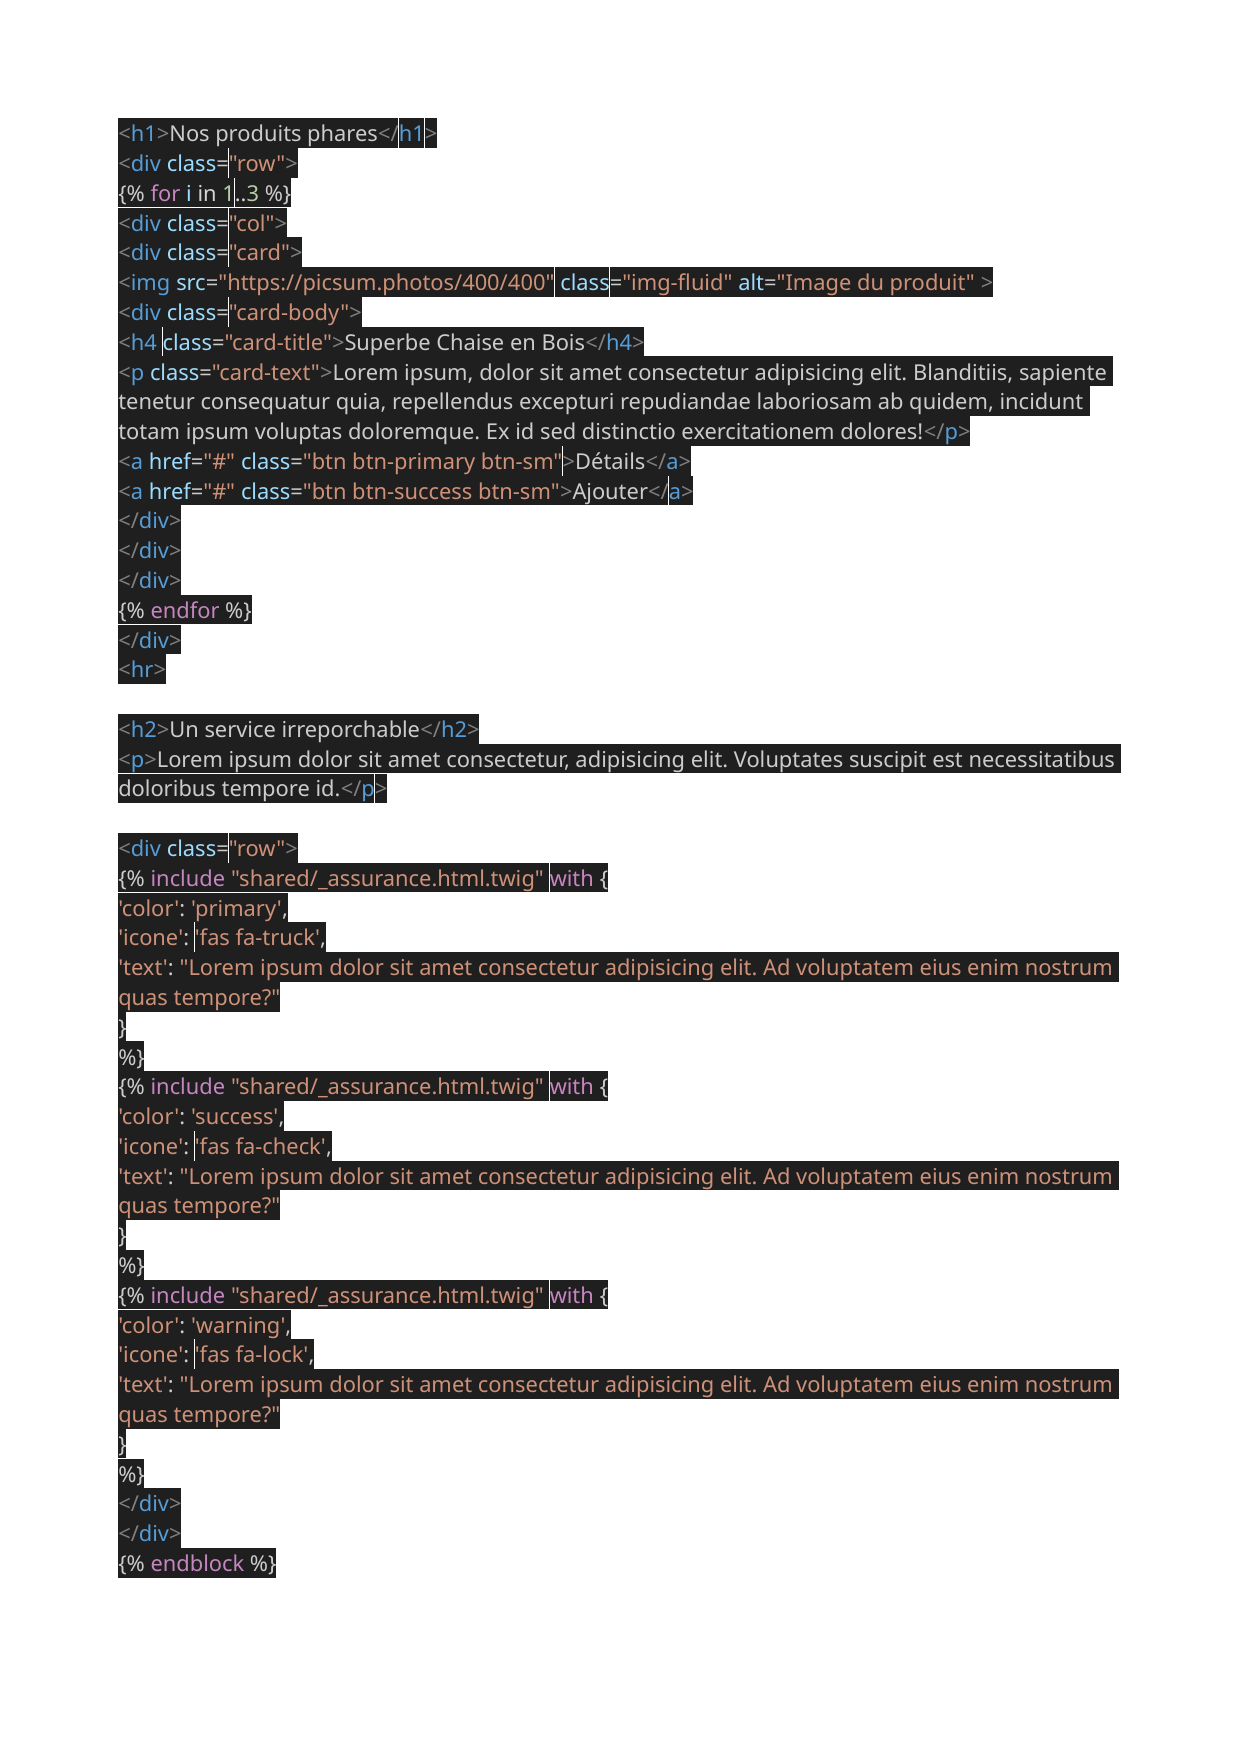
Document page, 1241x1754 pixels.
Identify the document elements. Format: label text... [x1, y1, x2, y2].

text {% endfor %} [118, 595, 1122, 624]
text <h2>Un service irreporchable</h2> [118, 714, 1122, 744]
text 'text': "Lorem ipsum dolor sit amet consectetur adipisicing elit. Ad voluptatem eius enim nostrum quas tempore?" [118, 1369, 1122, 1429]
text {% include "shared/_assurance.html.twig" with { [118, 1071, 1122, 1101]
text <hr> [118, 654, 1122, 684]
text </div> [118, 624, 1122, 654]
text {% endblock %} [118, 1548, 1122, 1578]
text 'icone': 'fas fa-check', [118, 1131, 1122, 1161]
text %} [118, 1041, 1122, 1071]
text %} [118, 1250, 1122, 1280]
text <a href="#" class="btn btn-primary btn-sm">Détails</a> [118, 446, 1122, 476]
text 'text': "Lorem ipsum dolor sit amet consectetur adipisicing elit. Ad voluptatem eius enim nostrum quas tempore?" [118, 1161, 1122, 1220]
text <img src="https://picsum.photos/400/400" class="img-fluid" alt="Image du produit" > [118, 267, 1122, 297]
text {% include "shared/_assurance.html.twig" with { [118, 863, 1122, 892]
text {% for i in 1..3 %} [118, 178, 1122, 207]
text <p class="card-text">Lorem ipsum, dolor sit amet consectetur adipisicing elit. Blanditiis, sapiente tenetur consequatur quia, repellendus excepturi repudiandae laboriosam ab quidem, incidunt totam ipsum voluptas doloremque. Ex id sed distinctio exercitationem dolores!</p> [118, 356, 1122, 446]
text <div class="col"> [118, 207, 1122, 237]
text 'color': 'warning', [118, 1309, 1122, 1339]
text <div class="row"> [118, 148, 1122, 178]
text 'icone': 'fas fa-truck', [118, 922, 1122, 952]
text } [118, 1220, 1122, 1250]
text </div> [118, 565, 1122, 595]
text 'color': 'primary', [118, 892, 1122, 922]
text </div> [118, 1518, 1122, 1548]
text <h4 class="card-title">Superbe Chaise en Bois</h4> [118, 327, 1122, 356]
text } [118, 1012, 1122, 1041]
text </div> [118, 535, 1122, 565]
text <div class="card"> [118, 237, 1122, 267]
text <div class="row"> [118, 833, 1122, 863]
text {% include "shared/_assurance.html.twig" with { [118, 1280, 1122, 1309]
text 'color': 'success', [118, 1101, 1122, 1131]
text %} [118, 1458, 1122, 1488]
text </div> [118, 1488, 1122, 1518]
text <div class="card-body"> [118, 297, 1122, 327]
text 'icone': 'fas fa-lock', [118, 1339, 1122, 1369]
text <a href="#" class="btn btn-success btn-sm">Ajouter</a> [118, 476, 1122, 505]
text <h1>Nos produits phares</h1> [118, 118, 1122, 148]
text } [118, 1429, 1122, 1458]
text <p>Lorem ipsum dolor sit amet consectetur, adipisicing elit. Voluptates suscipit est necessitatibus doloribus tempore id.</p> [118, 744, 1122, 803]
text 'text': "Lorem ipsum dolor sit amet consectetur adipisicing elit. Ad voluptatem eius enim nostrum quas tempore?" [118, 952, 1122, 1012]
text </div> [118, 505, 1122, 535]
